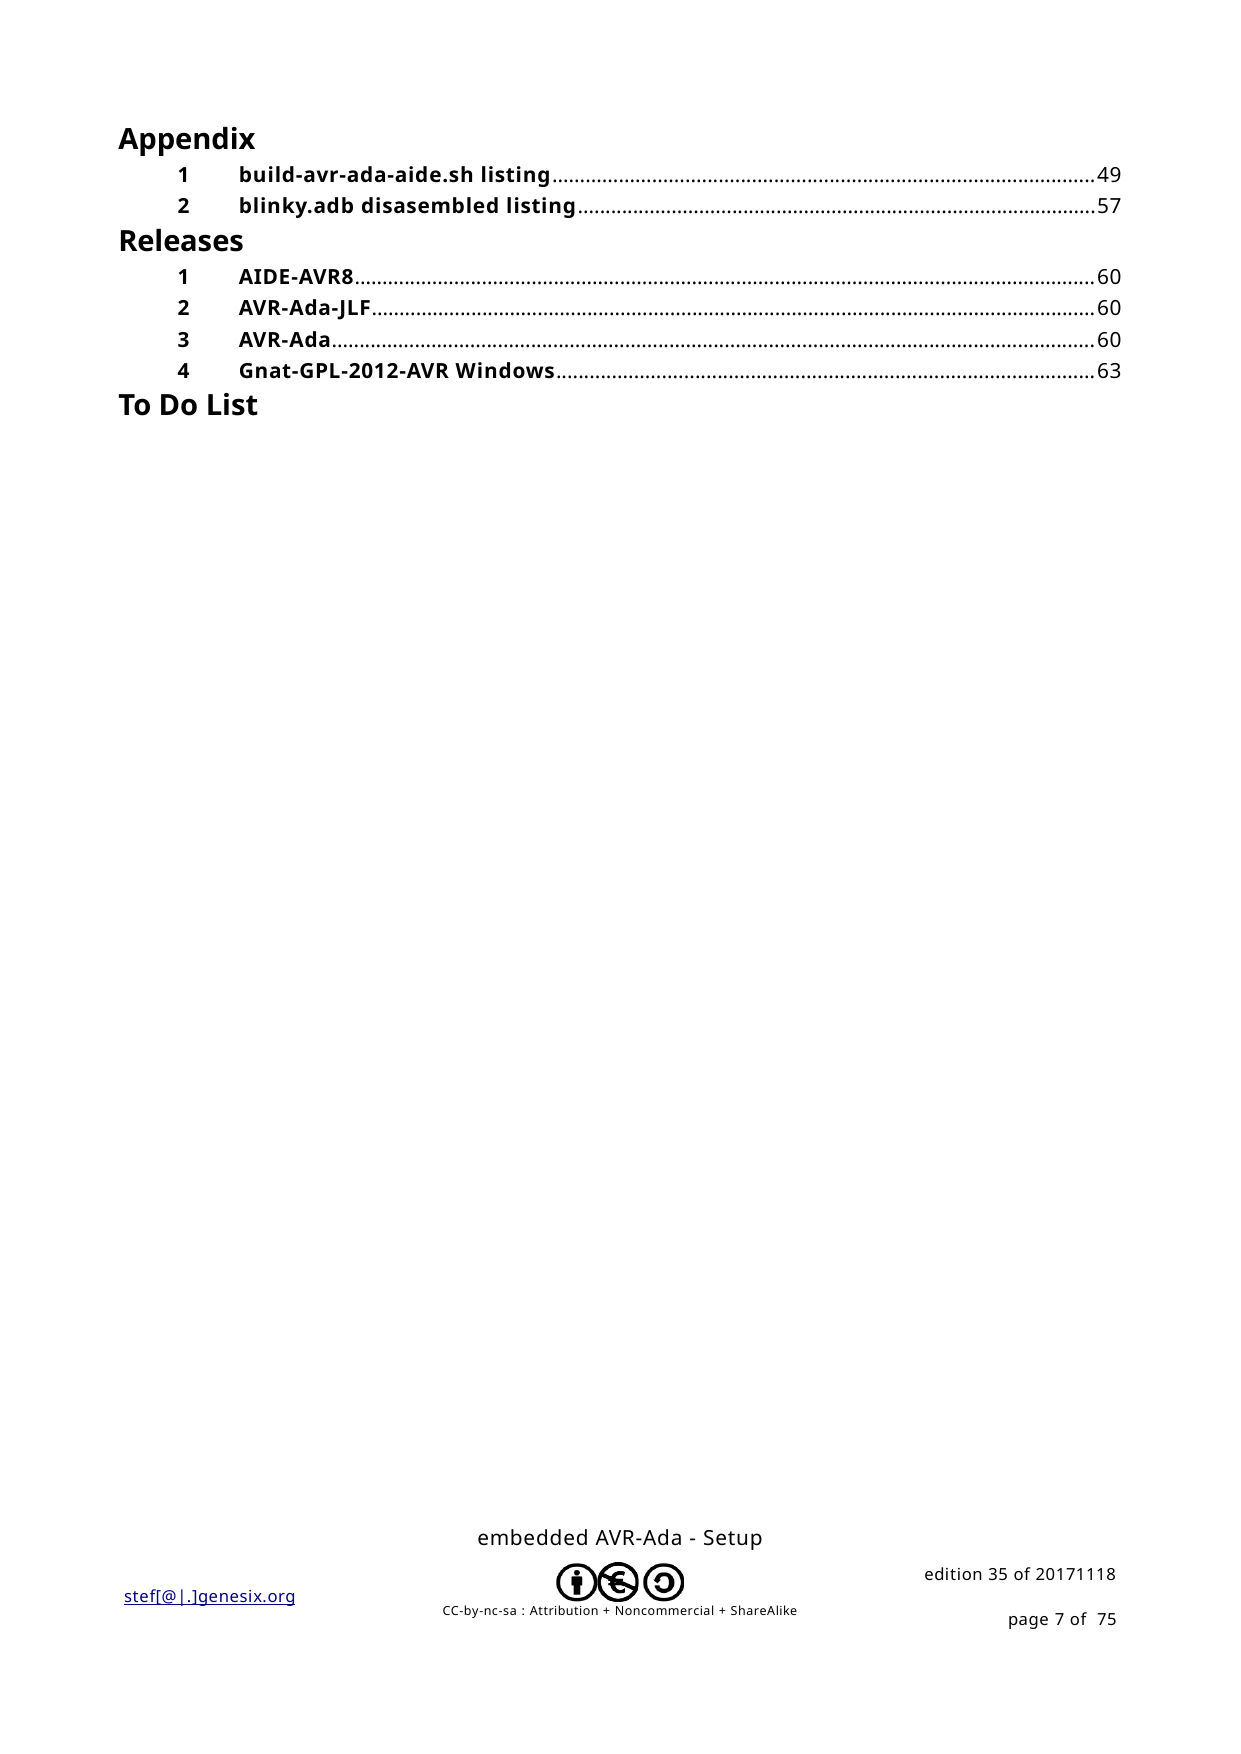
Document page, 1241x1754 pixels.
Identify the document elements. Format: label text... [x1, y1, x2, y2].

text 2 blinky.adb disasembled listing 57 [177, 189, 1122, 220]
text 3 AVR-Ada 60 [177, 322, 1122, 353]
text Appendix [118, 118, 1122, 158]
text 2 AVR-Ada-JLF 60 [177, 291, 1122, 322]
text 1 AIDE-AVR8 60 [177, 259, 1122, 291]
text 4 Gnat-GPL-2012-AVR Windows 63 [177, 353, 1122, 384]
picture [555, 1562, 639, 1602]
text To Do List [118, 384, 1122, 424]
text Releases [118, 220, 1122, 259]
picture [642, 1562, 684, 1602]
text 1 build-avr-ada-aide.sh listing 49 [177, 158, 1122, 189]
